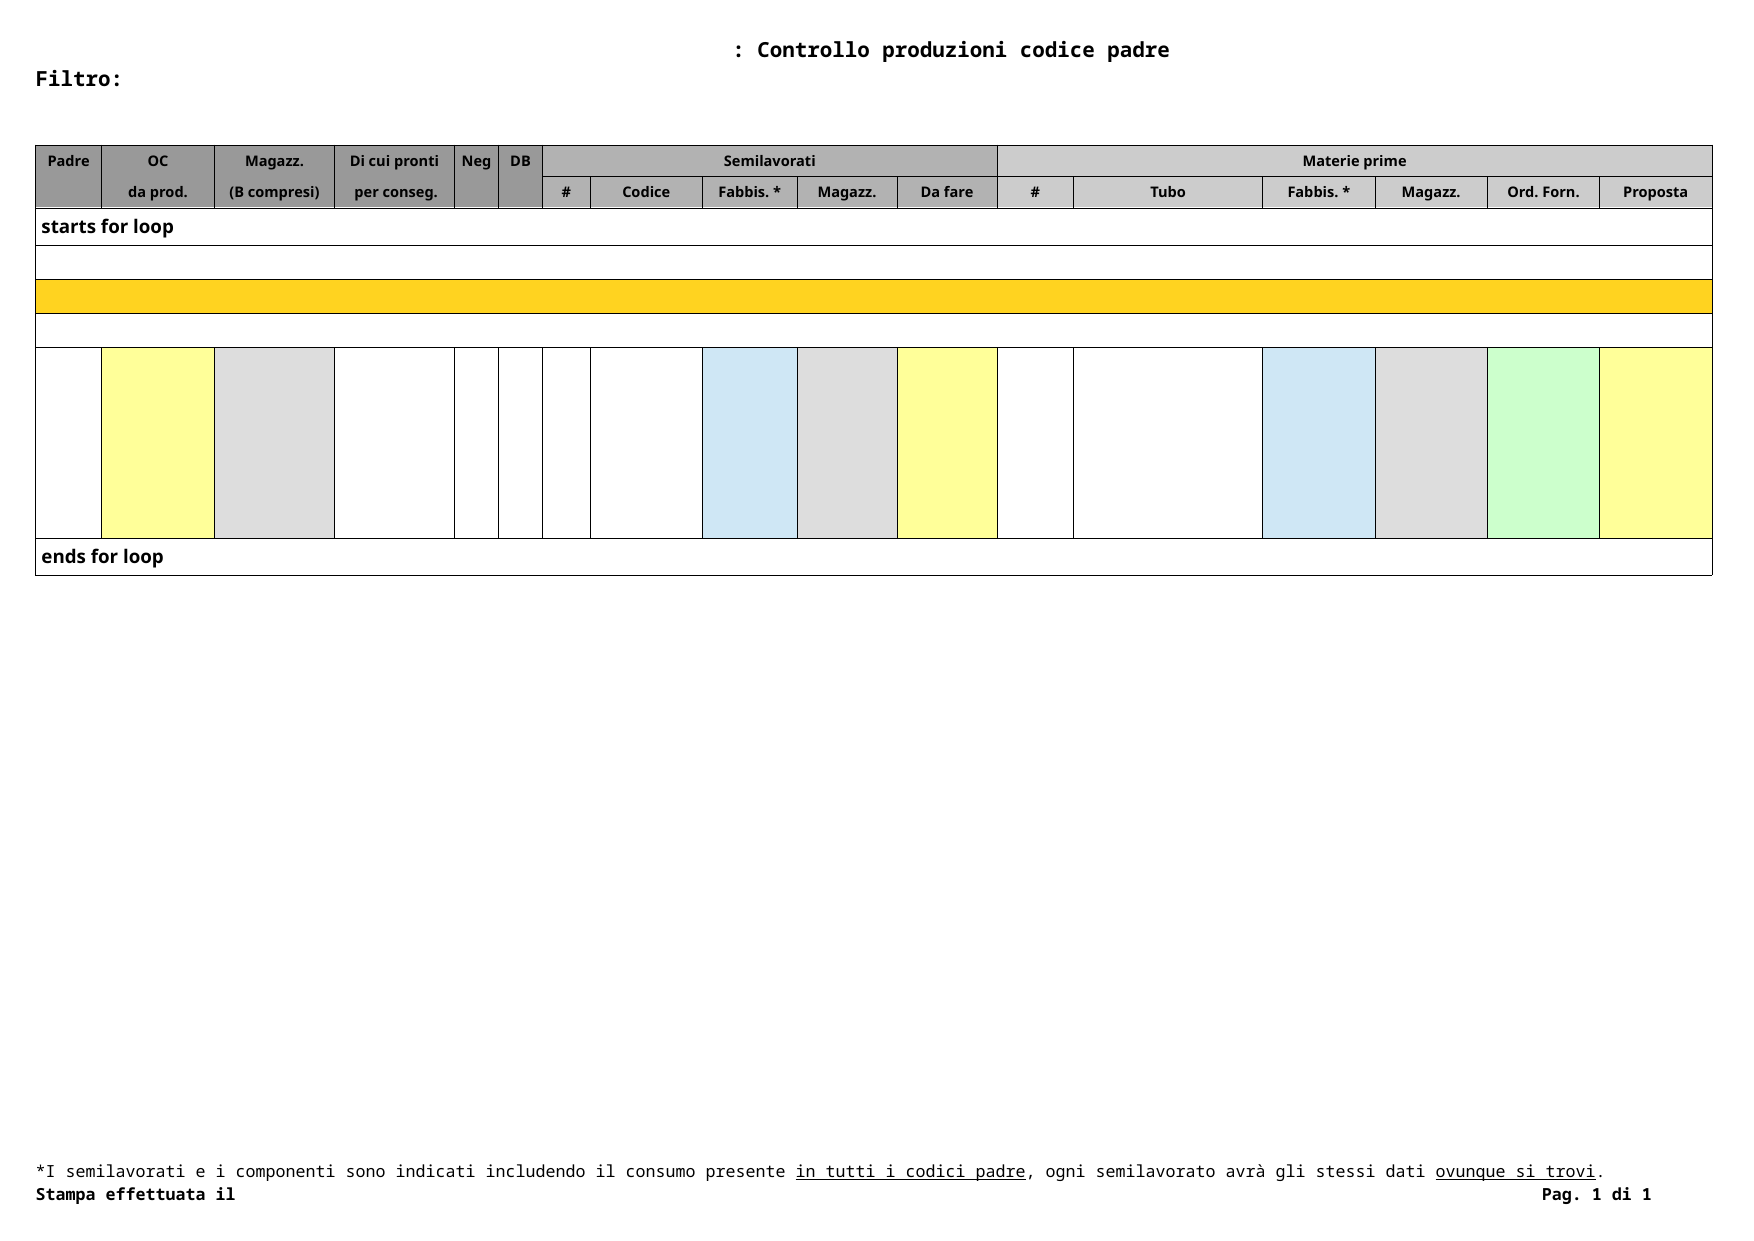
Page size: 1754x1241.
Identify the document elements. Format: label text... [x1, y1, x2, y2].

table_cell <record[7]> [543, 348, 590, 538]
table_cell da prod. [102, 176, 214, 207]
table_header OC [102, 146, 214, 176]
table_cell Ord. Forn. [1488, 177, 1599, 207]
table_cell <record[8]> [591, 348, 702, 538]
table_cell <record[2]> [215, 348, 334, 538]
text <setLang('it_IT')> [35, 122, 1718, 144]
table_header Padre [36, 146, 101, 176]
table_cell [36, 176, 101, 207]
table_cell <record[14]> [1074, 348, 1262, 538]
table_cell # [998, 177, 1073, 207]
table_cell Fabbis. * [703, 177, 797, 207]
table_cell <'' if record[12] or record[19] else '>> '><record[18]><record[19]> [1600, 348, 1712, 538]
table_header DB [499, 146, 542, 176]
table_cell [455, 176, 498, 207]
table_cell <record[5] or ''> [455, 348, 498, 538]
table_cell Magazz. [798, 177, 897, 207]
table_cell <record[6] or ''> [499, 348, 542, 538]
table_cell per conseg. [335, 176, 454, 207]
table_cell Magazz. [1376, 177, 1487, 207]
table_cell (B compresi) [215, 176, 334, 207]
table_cell <get_parent_oc_period(record[0])> [36, 280, 1712, 313]
table_cell Fabbis. * [1263, 177, 1375, 207]
table_header Neg [455, 146, 498, 176]
table_cell <record[15]> [1263, 348, 1375, 538]
table_header Materie prime [998, 146, 1712, 176]
table_cell <record[0]> [36, 348, 101, 538]
table_cell <record[1]> [102, 348, 214, 538]
table_cell [499, 176, 542, 207]
table_cell <record[17]> [1488, 348, 1599, 538]
table_cell </if> [36, 314, 1712, 347]
table_cell Da fare [898, 177, 997, 207]
table_header Semilavorati [543, 146, 997, 176]
table_cell starts for loop [36, 209, 1712, 244]
table_cell <record[13]> [998, 348, 1073, 538]
table_cell <record[16]> [1376, 348, 1487, 538]
table_cell <record[11]> [898, 348, 997, 538]
table_cell Proposta [1600, 177, 1712, 207]
table_cell <record[9]> [703, 348, 797, 538]
table_cell <record[3]> [335, 348, 454, 538]
table_cell # [543, 177, 590, 207]
table_header Di cui pronti [335, 146, 454, 176]
table_cell Codice [591, 177, 702, 207]
table_cell ends for loop [36, 539, 1712, 575]
table_cell Tubo [1074, 177, 1262, 207]
table_cell <if test="record[0] and data.get('with_deadline', False)"> [36, 246, 1712, 279]
table_cell <record[10]> [798, 348, 897, 538]
table_header Magazz. [215, 146, 334, 176]
